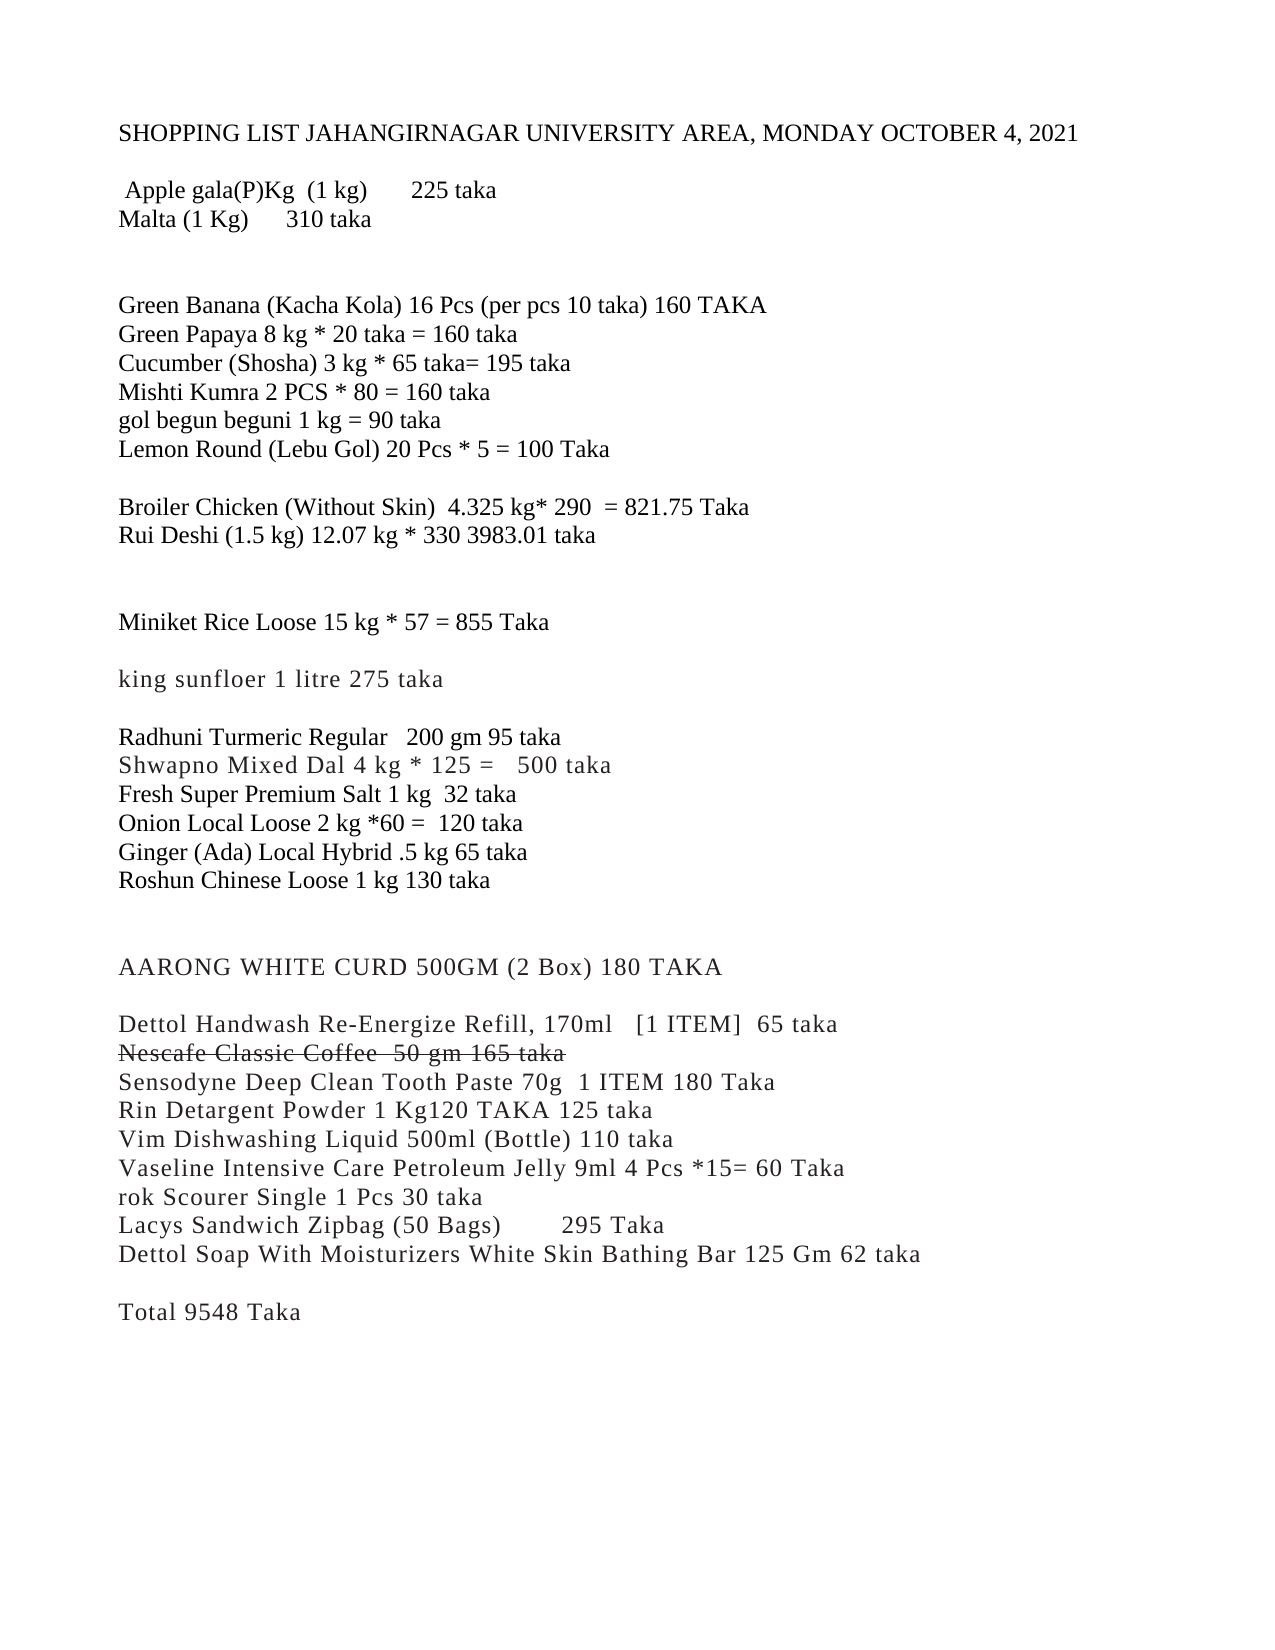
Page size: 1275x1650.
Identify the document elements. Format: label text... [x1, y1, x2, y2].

text Dettol Handwash Re-Energize Refill, 170ml [1 ITEM] 65 taka [118, 1009, 1157, 1038]
text Mishti Kumra 2 PCS * 80 = 160 taka [118, 377, 1157, 406]
text Miniket Rice Loose 15 kg * 57 = 855 Taka [118, 607, 1157, 636]
text Nescafe Classic Coffee 50 gm 165 taka [118, 1038, 1157, 1067]
text gol begun beguni 1 kg = 90 taka [118, 406, 1157, 434]
text Green Papaya 8 kg * 20 taka = 160 taka [118, 319, 1157, 348]
text Malta (1 Kg) 310 taka [118, 204, 1157, 233]
text Apple gala(P)Kg (1 kg) 225 taka [118, 176, 1157, 204]
text Roshun Chinese Loose 1 kg 130 taka [118, 866, 1157, 894]
text Sensodyne Deep Clean Tooth Paste 70g 1 ITEM 180 Taka [118, 1067, 1157, 1096]
text Ginger (Ada) Local Hybrid .5 kg 65 taka [118, 837, 1157, 866]
text SHOPPING LIST JAHANGIRNAGAR UNIVERSITY AREA, MONDAY OCTOBER 4, 2021 [118, 118, 1157, 147]
text Broiler Chicken (Without Skin) 4.325 kg* 290 = 821.75 Taka [118, 492, 1157, 521]
text Fresh Super Premium Salt 1 kg 32 taka [118, 779, 1157, 808]
text Lacys Sandwich Zipbag (50 Bags) 295 Taka [118, 1211, 1157, 1239]
text Rin Detargent Powder 1 Kg120 TAKA 125 taka [118, 1096, 1157, 1124]
text Vim Dishwashing Liquid 500ml (Bottle) 110 taka [118, 1124, 1157, 1153]
text Total 9548 Taka [118, 1297, 1157, 1326]
text Dettol Soap With Moisturizers White Skin Bathing Bar 125 Gm 62 taka [118, 1239, 1157, 1268]
text AARONG WHITE CURD 500GM (2 Box) 180 TAKA [118, 952, 1157, 981]
text Cucumber (Shosha) 3 kg * 65 taka= 195 taka [118, 348, 1157, 377]
text Radhuni Turmeric Regular 200 gm 95 taka [118, 722, 1157, 751]
text Onion Local Loose 2 kg *60 = 120 taka [118, 808, 1157, 837]
text rok Scourer Single 1 Pcs 30 taka [118, 1182, 1157, 1211]
text Green Banana (Kacha Kola) 16 Pcs (per pcs 10 taka) 160 TAKA [118, 291, 1157, 319]
text Rui Deshi (1.5 kg) 12.07 kg * 330 3983.01 taka [118, 521, 1157, 549]
text king sunfloer 1 litre 275 taka [118, 664, 1157, 693]
text Vaseline Intensive Care Petroleum Jelly 9ml 4 Pcs *15= 60 Taka [118, 1153, 1157, 1182]
text Shwapno Mixed Dal 4 kg * 125 = 500 taka [118, 751, 1157, 779]
text Lemon Round (Lebu Gol) 20 Pcs * 5 = 100 Taka [118, 434, 1157, 463]
